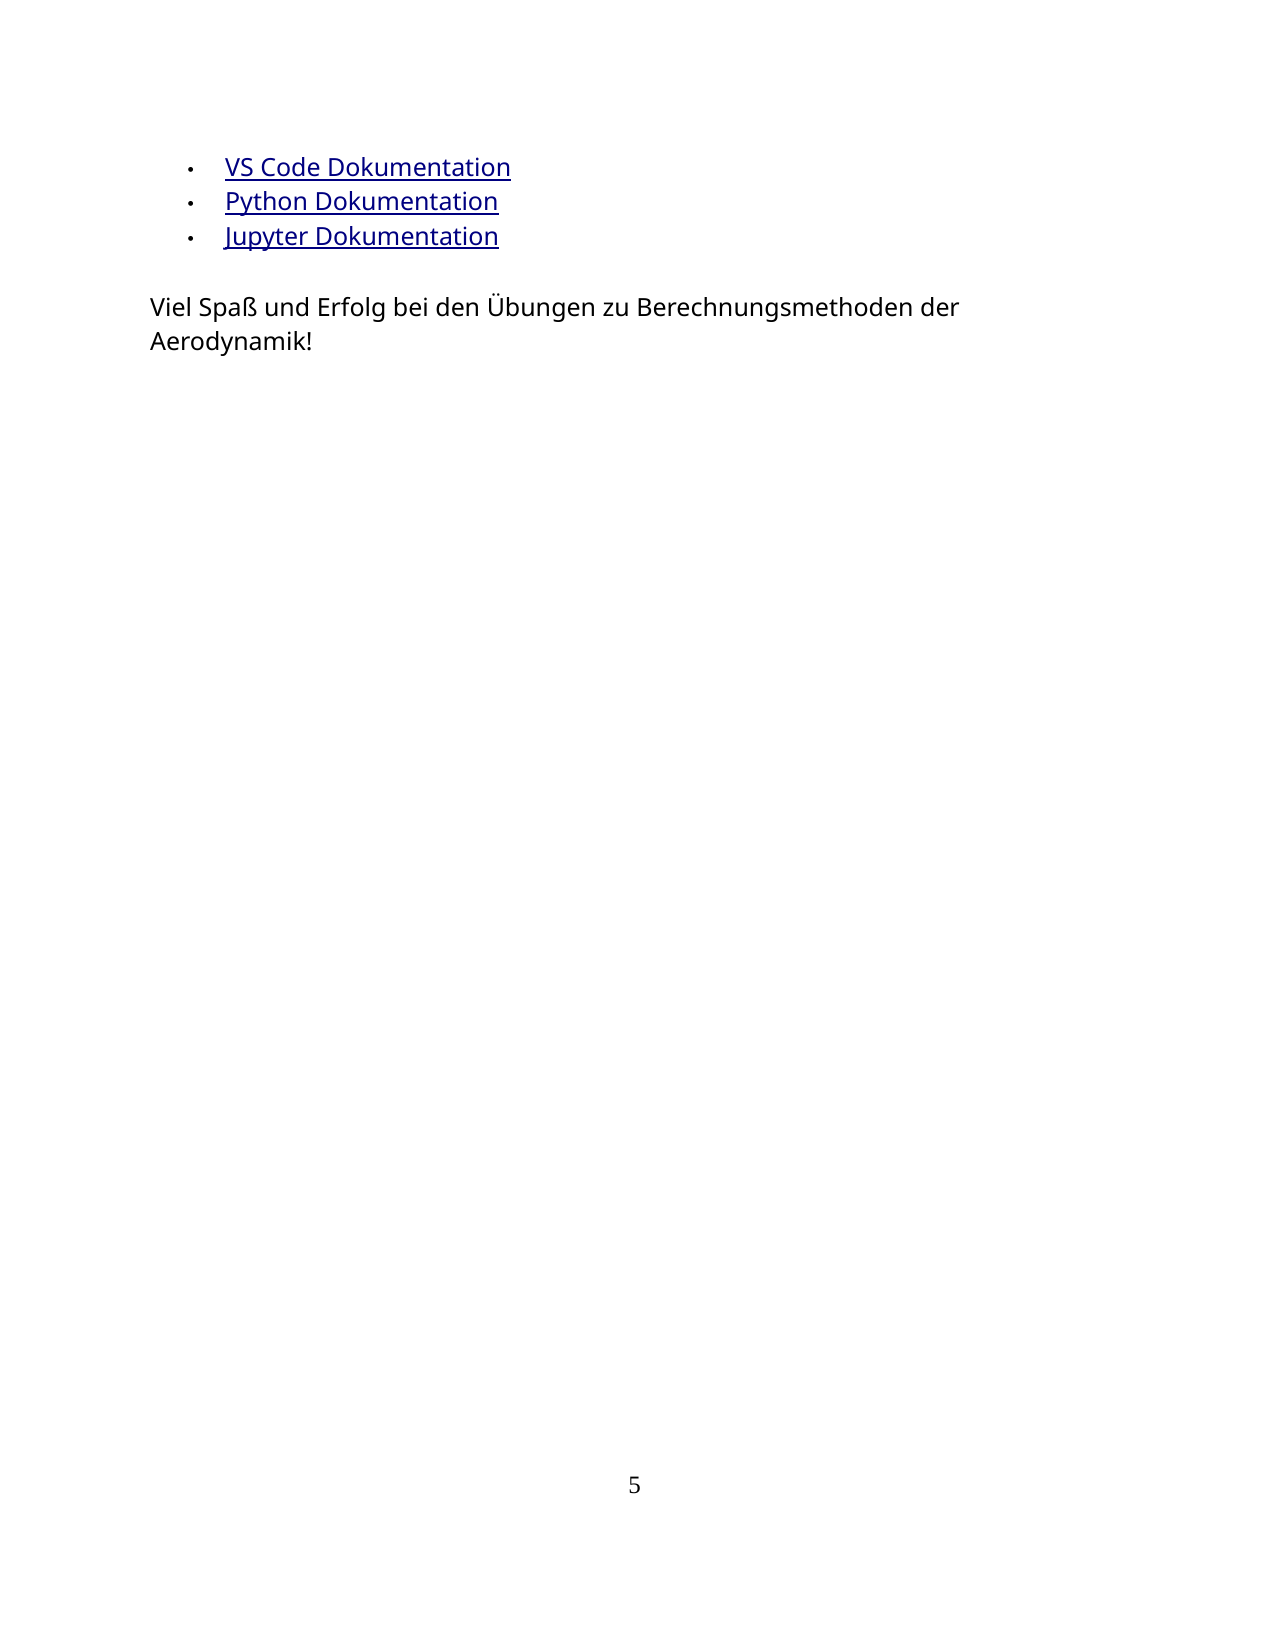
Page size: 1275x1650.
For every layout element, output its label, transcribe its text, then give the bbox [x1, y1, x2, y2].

text Viel Spaß und Erfolg bei den Übungen zu Berechnungsmethoden der Aerodynamik! [150, 290, 1125, 358]
list Python Dokumentation [187, 184, 1125, 218]
list Jupyter Dokumentation [187, 218, 1125, 252]
list VS Code Dokumentation [187, 150, 1125, 184]
